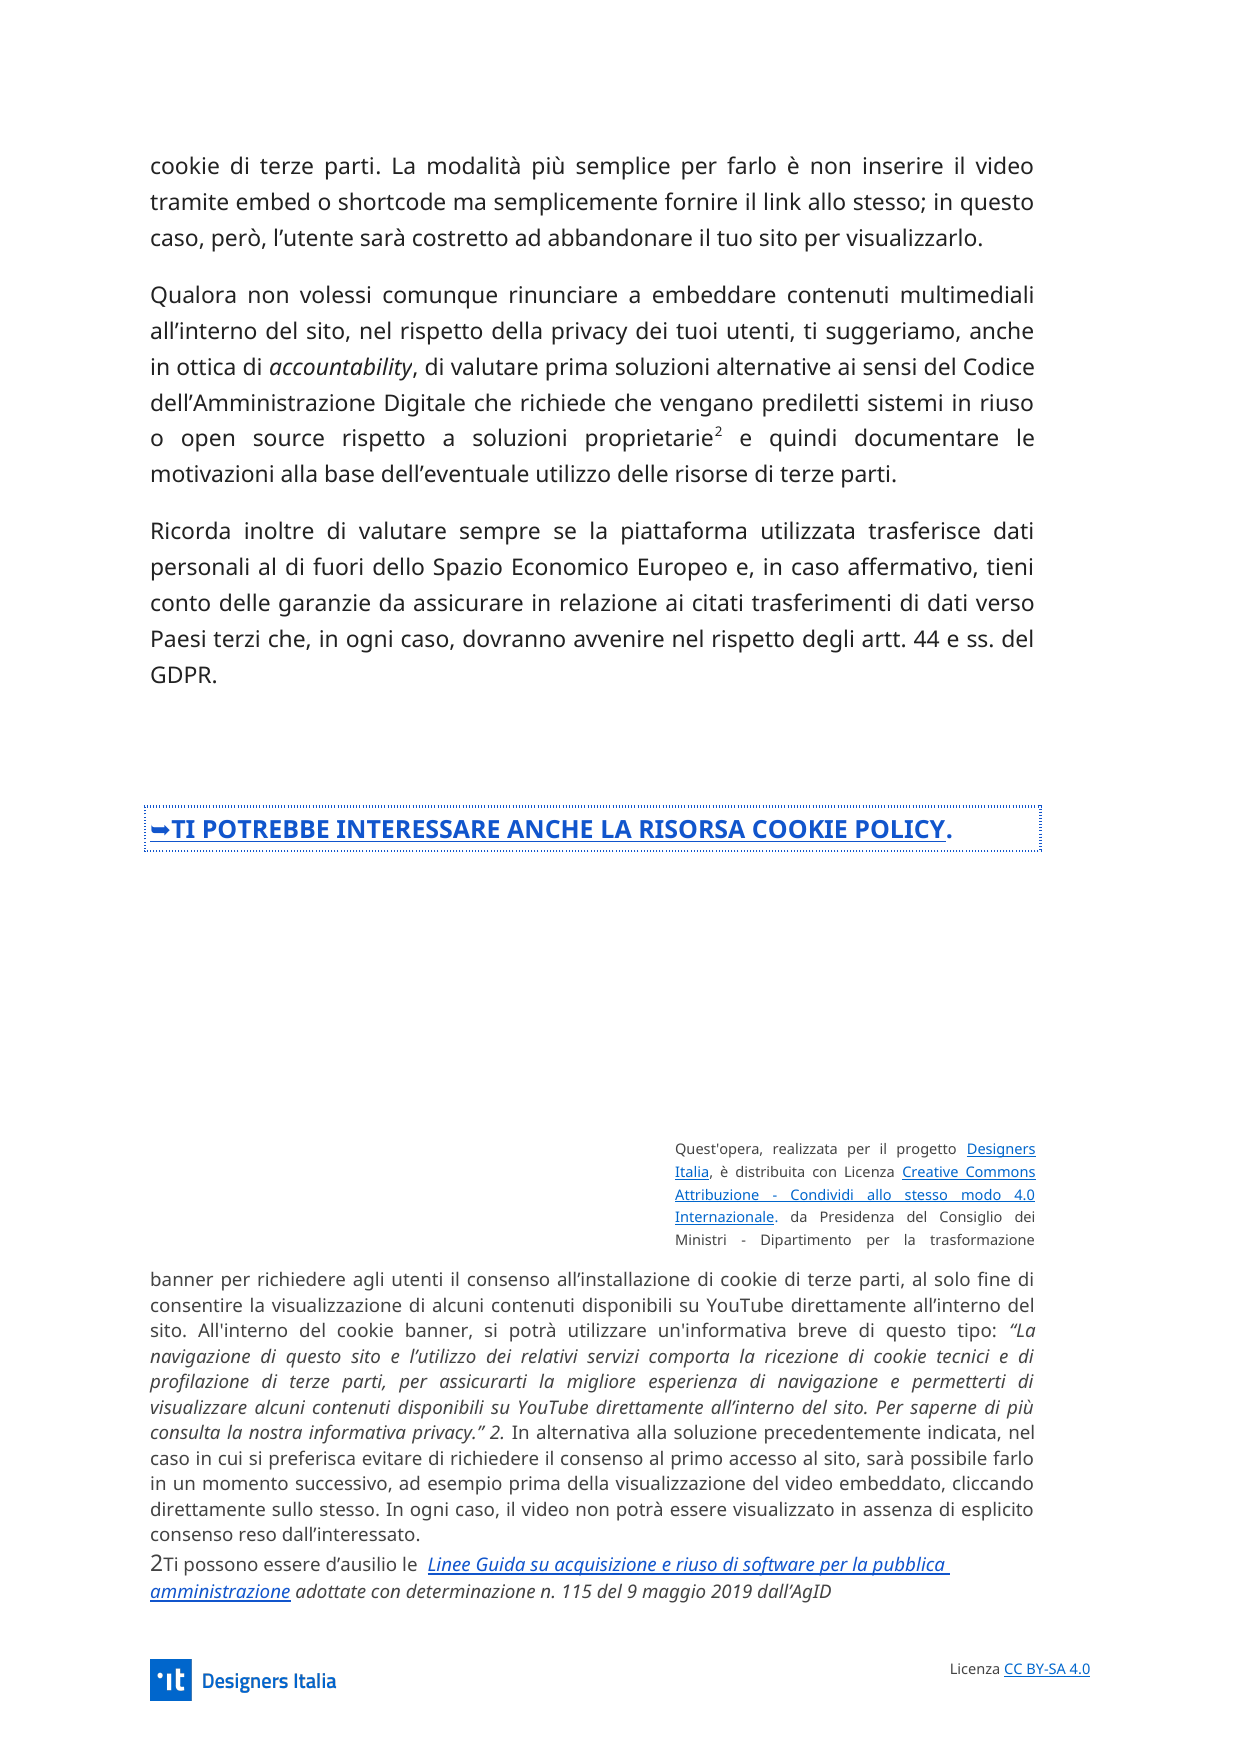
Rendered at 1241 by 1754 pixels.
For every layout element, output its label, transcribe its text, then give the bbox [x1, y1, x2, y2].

text Ti possono essere d’ausilio le Linee Guida su acquisizione e riuso di software per la pubblica amministrazione adottate con determinazione n. 115 del 9 maggio 2019 dall’AgID [150, 1547, 1090, 1604]
text Qualora non volessi comunque rinunciare a embeddare contenuti multimediali all’interno del sito, nel rispetto della privacy dei tuoi utenti, ti suggeriamo, anche in ottica di accountability, di valutare prima soluzioni alternative ai sensi del Codice dell’Amministrazione Digitale che richiede che vengano prediletti sistemi in riuso o open source rispetto a soluzioni proprietarie e quindi documentare le motivazioni alla base dell’eventuale utilizzo delle risorse di terze parti. [150, 279, 1035, 489]
text banner per richiedere agli utenti il consenso all’installazione di cookie di terze parti, al solo fine di consentire la visualizzazione di alcuni contenuti disponibili su YouTube direttamente all’interno del sito. All'interno del cookie banner, si potrà utilizzare un'informativa breve di questo tipo: “La navigazione di questo sito e l’utilizzo dei relativi servizi comporta la ricezione di cookie tecnici e di profilazione di terze parti, per assicurarti la migliore esperienza di navigazione e permetterti di visualizzare alcuni contenuti disponibili su YouTube direttamente all’interno del sito. Per saperne di più consulta la nostra informativa privacy.” 2. In alternativa alla soluzione precedentemente indicata, nel caso in cui si preferisca evitare di richiedere il consenso al primo accesso al sito, sarà possibile farlo in un momento successivo, ad esempio prima della visualizzazione del video embeddato, cliccando direttamente sullo stesso. In ogni caso, il video non potrà essere visualizzato in assenza di esplicito consenso reso dall’interessato. [150, 1266, 1035, 1547]
text Ricorda inoltre di valutare sempre se la piattaforma utilizzata trasferisce dati personali al di fuori dello Spazio Economico Europeo e, in caso affermativo, tieni conto delle garanzie da assicurare in relazione ai citati trasferimenti di dati verso Paesi terzi che, in ogni caso, dovranno avvenire nel rispetto degli artt. 44 e ss. del GDPR. [150, 515, 1035, 690]
picture [150, 1659, 347, 1701]
text Internazionale. da Presidenza del Consiglio dei Ministri - Dipartimento per la trasformazione [675, 1202, 1035, 1250]
text cookie di terze parti. La modalità più semplice per farlo è non inserire il video tramite embed o shortcode ma semplicemente fornire il link allo stesso; in questo caso, però, l’utente sarà costretto ad abbandonare il tuo sito per visualizzarlo. [150, 150, 1035, 253]
text ➥TI POTREBBE INTERESSARE ANCHE LA RISORSA COOKIE POLICY. [144, 805, 1042, 852]
text Quest'opera, realizzata per il progetto Designers Italia, è distribuita con Licenza Creative Commons Attribuzione - Condividi allo stesso modo 4.0 [675, 1139, 1035, 1201]
